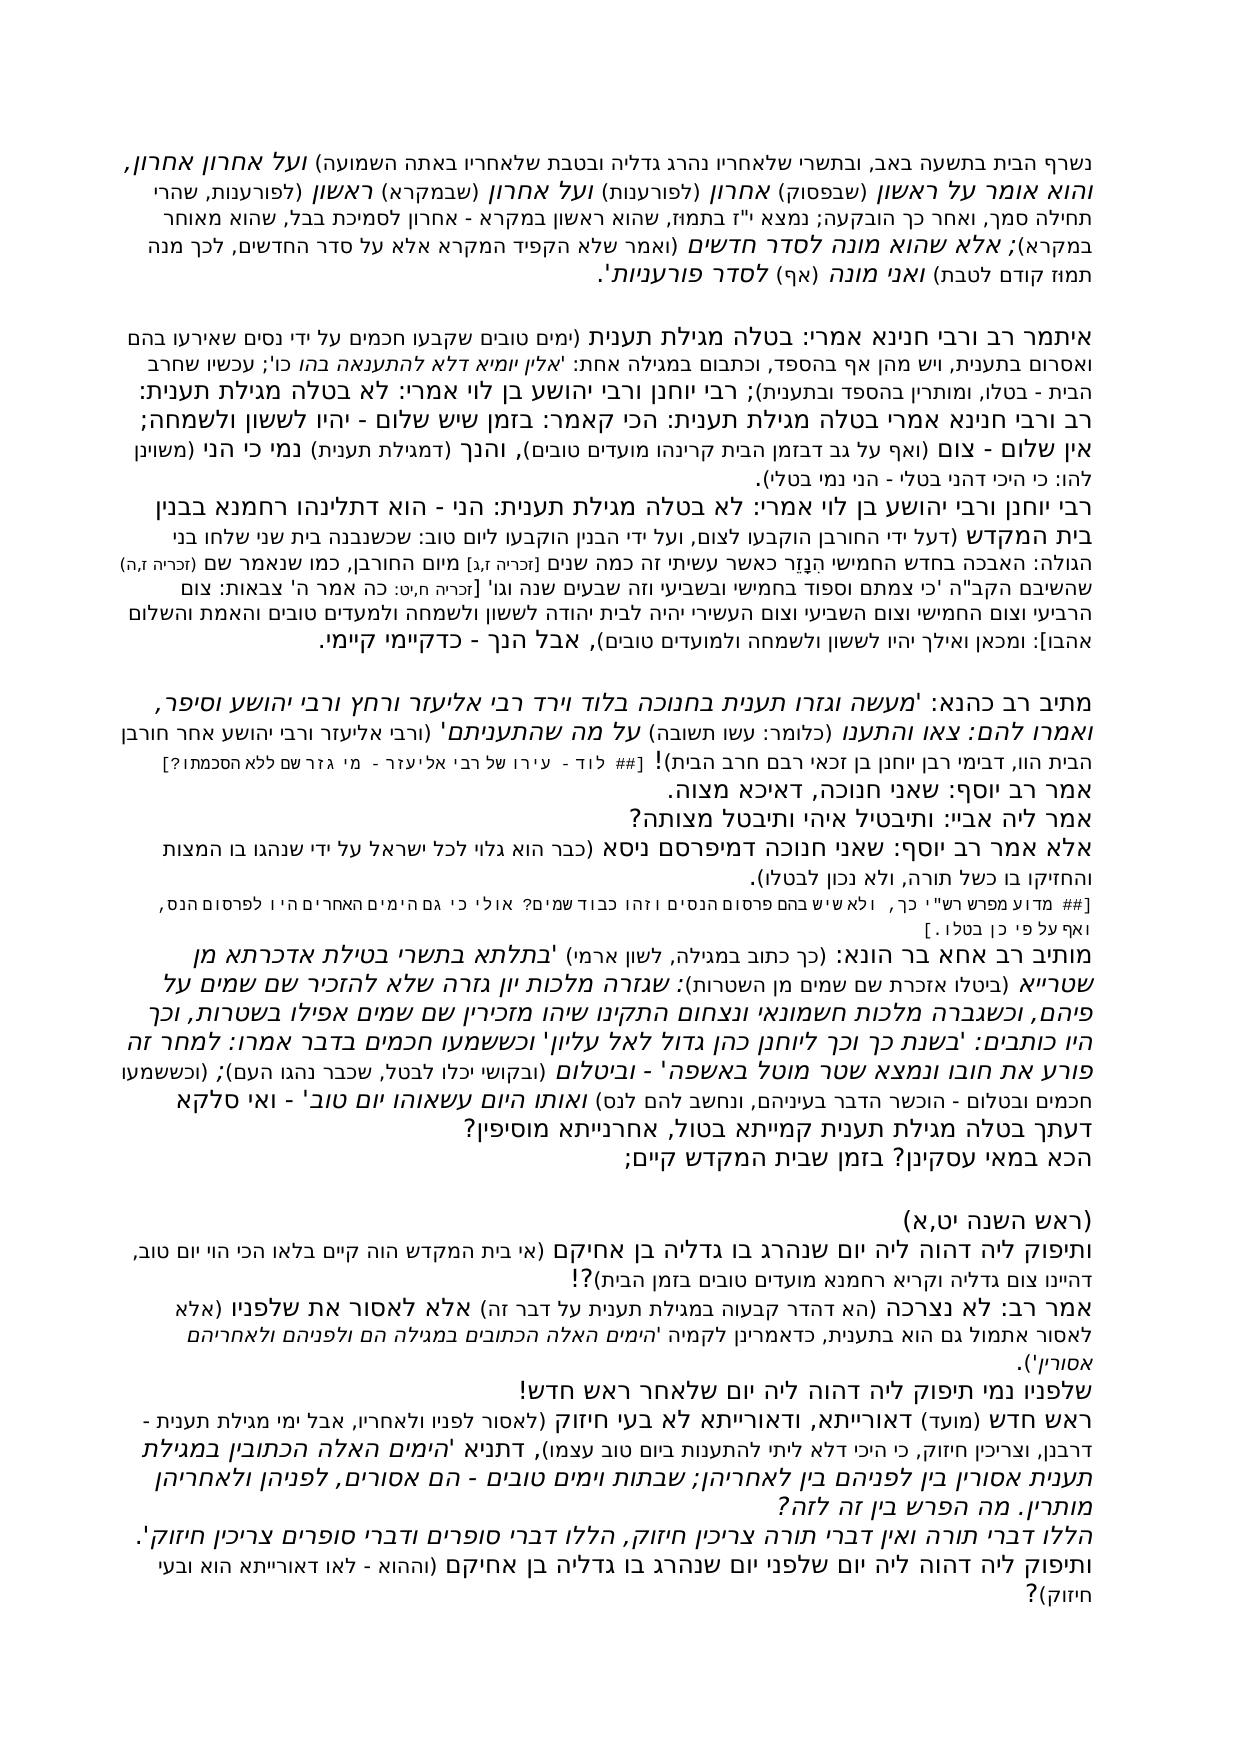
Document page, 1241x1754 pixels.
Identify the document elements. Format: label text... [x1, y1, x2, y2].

text (ראש השנה יט,א) [118, 1206, 1092, 1235]
text מותיב רב אחא בר הונא: (כך כתוב במגילה, לשון ארמי) 'בתלתא בתשרי בטילת אדכרתא מן שטרייא (ביטלו אזכרת שם שמים מן השטרות): שגזרה מלכות יון גזרה שלא להזכיר שם שמים על פיהם, וכשגברה מלכות חשמונאי ונצחום התקינו שיהו מזכירין שם שמים אפילו בשטרות, וכך היו כותבים: 'בשנת כך וכך ליוחנן כהן גדול לאל עליון' וכששמעו חכמים בדבר אמרו: למחר זה פורע את חובו ונמצא שטר מוטל באשפה' - וביטלום (ובקושי יכלו לבטל, שכבר נהגו העם); (וכששמעו חכמים ובטלום - הוכשר הדבר בעיניהם, ונחשב להם לנס) ואותו היום עשאוהו יום טוב' - ואי סלקא דעתך בטלה מגילת תענית קמייתא בטול, אחרנייתא מוסיפין? [118, 941, 1092, 1143]
text ותיפוק ליה דהוה ליה יום שלפני יום שנהרג בו גדליה בן אחיקם (וההוא - לאו דאורייתא הוא ובעי חיזוק)? [118, 1550, 1092, 1608]
text איתמר רב ורבי חנינא אמרי: בטלה מגילת תענית (ימים טובים שקבעו חכמים על ידי נסים שאירעו בהם ואסרום בתענית, ויש מהן אף בהספד, וכתבום במגילה אחת: 'אלין יומיא דלא להתענאה בהו כו'; עכשיו שחרב הבית - בטלו, ומותרין בהספד ובתענית); רבי יוחנן ורבי יהושע בן לוי אמרי: לא בטלה מגילת תענית: [118, 322, 1092, 405]
text הכא במאי עסקינן? בזמן שבית המקדש קיים; [118, 1143, 1092, 1172]
text אלא אמר רב יוסף: שאני חנוכה דמיפרסם ניסא (כבר הוא גלוי לכל ישראל על ידי שנהגו בו המצות והחזיקו בו כשל תורה, ולא נכון לבטלו). [118, 833, 1092, 891]
text הללו דברי תורה ואין דברי תורה צריכין חיזוק, הללו דברי סופרים ודברי סופרים צריכין חיזוק'. [118, 1521, 1092, 1550]
text [## מדוע מפרש רש"י כך, ולא שיש בהם פרסום הנסים וזהו כבוד שמים? אולי כי גם הימים האחרים היו לפרסום הנס, ואף על פי כן בטלו.] [118, 891, 1092, 941]
text אמר רב יוסף: שאני חנוכה, דאיכא מצוה. [118, 775, 1092, 804]
text רבי יוחנן ורבי יהושע בן לוי אמרי: לא בטלה מגילת תענית: הני - הוא דתלינהו רחמנא בבנין בית המקדש (דעל ידי החורבן הוקבעו לצום, ועל ידי הבנין הוקבעו ליום טוב: שכשנבנה בית שני שלחו בני הגולה: האבכה בחדש החמישי הִנָזֵר כאשר עשיתי זה כמה שנים [זכריה ז,ג] מיום החורבן, כמו שנאמר שם (זכריה ז,ה) שהשיבם הקב"ה 'כי צמתם וספוד בחמישי ובשביעי וזה שבעים שנה וגו' [זכריה ח,יט: כה אמר ה' צבאות: צום הרביעי וצום החמישי וצום השביעי וצום העשירי יהיה לבית יהודה לששון ולשמחה ולמעדים טובים והאמת והשלום אהבו]: ומכאן ואילך יהיו לששון ולשמחה ולמועדים טובים), אבל הנך - כדקיימי קיימי. [118, 492, 1092, 654]
text שלפניו נמי תיפוק ליה דהוה ליה יום שלאחר ראש חדש! [118, 1376, 1092, 1405]
text מתיב רב כהנא: 'מעשה וגזרו תענית בחנוכה בלוד וירד רבי אליעזר ורחץ ורבי יהושע וסיפר, ואמרו להם: צאו והתענו (כלומר: עשו תשובה) על מה שהתעניתם' (ורבי אליעזר ורבי יהושע אחר חורבן הבית הוו, דבימי רבן יוחנן בן זכאי רבם חרב הבית)! [## לוד - עירו של רבי אליעזר - מי גזר שם ללא הסכמתו?] [118, 688, 1092, 775]
text נשרף הבית בתשעה באב, ובתשרי שלאחריו נהרג גדליה ובטבת שלאחריו באתה השמועה) ועל אחרון אחרון, והוא אומר על ראשון (שבפסוק) אחרון (לפורענות) ועל אחרון (שבמקרא) ראשון (לפורענות, שהרי תחילה סמך, ואחר כך הובקעה; נמצא י"ז בתמוּז, שהוא ראשון במקרא - אחרון לסמיכת בבל, שהוא מאוחר במקרא); אלא שהוא מונה לסדר חדשים (ואמר שלא הקפיד המקרא אלא על סדר החדשים, לכך מנה תמוּז קודם לטבת) ואני מונה (אף) לסדר פורעניות'. [118, 148, 1092, 288]
text ראש חדש (מועד) דאורייתא, ודאורייתא לא בעי חיזוק (לאסור לפניו ולאחריו, אבל ימי מגילת תענית - דרבנן, וצריכין חיזוק, כי היכי דלא ליתי להתענות ביום טוב עצמו), דתניא 'הימים האלה הכתובין במגילת תענית אסורין בין לפניהם בין לאחריהן; שבתות וימים טובים - הם אסורים, לפניהן ולאחריהן מותרין. מה הפרש בין זה לזה? [118, 1405, 1092, 1521]
text אמר ליה אביי: ותיבטיל איהי ותיבטל מצותה? [118, 804, 1092, 833]
text אמר רב: לא נצרכה (הא דהדר קבעוה במגילת תענית על דבר זה) אלא לאסור את שלפניו (אלא לאסור אתמול גם הוא בתענית, כדאמרינן לקמיה 'הימים האלה הכתובים במגילה הם ולפניהם ולאחריהם אסורין'). [118, 1293, 1092, 1376]
text ותיפוק ליה דהוה ליה יום שנהרג בו גדליה בן אחיקם (אי בית המקדש הוה קיים בלאו הכי הוי יום טוב, דהיינו צום גדליה וקריא רחמנא מועדים טובים בזמן הבית)?! [118, 1235, 1092, 1293]
text רב ורבי חנינא אמרי בטלה מגילת תענית: הכי קאמר: בזמן שיש שלום - יהיו לששון ולשמחה; אין שלום - צום (ואף על גב דבזמן הבית קרינהו מועדים טובים), והנך (דמגילת תענית) נמי כי הני (משוינן להו: כי היכי דהני בטלי - הני נמי בטלי). [118, 405, 1092, 492]
